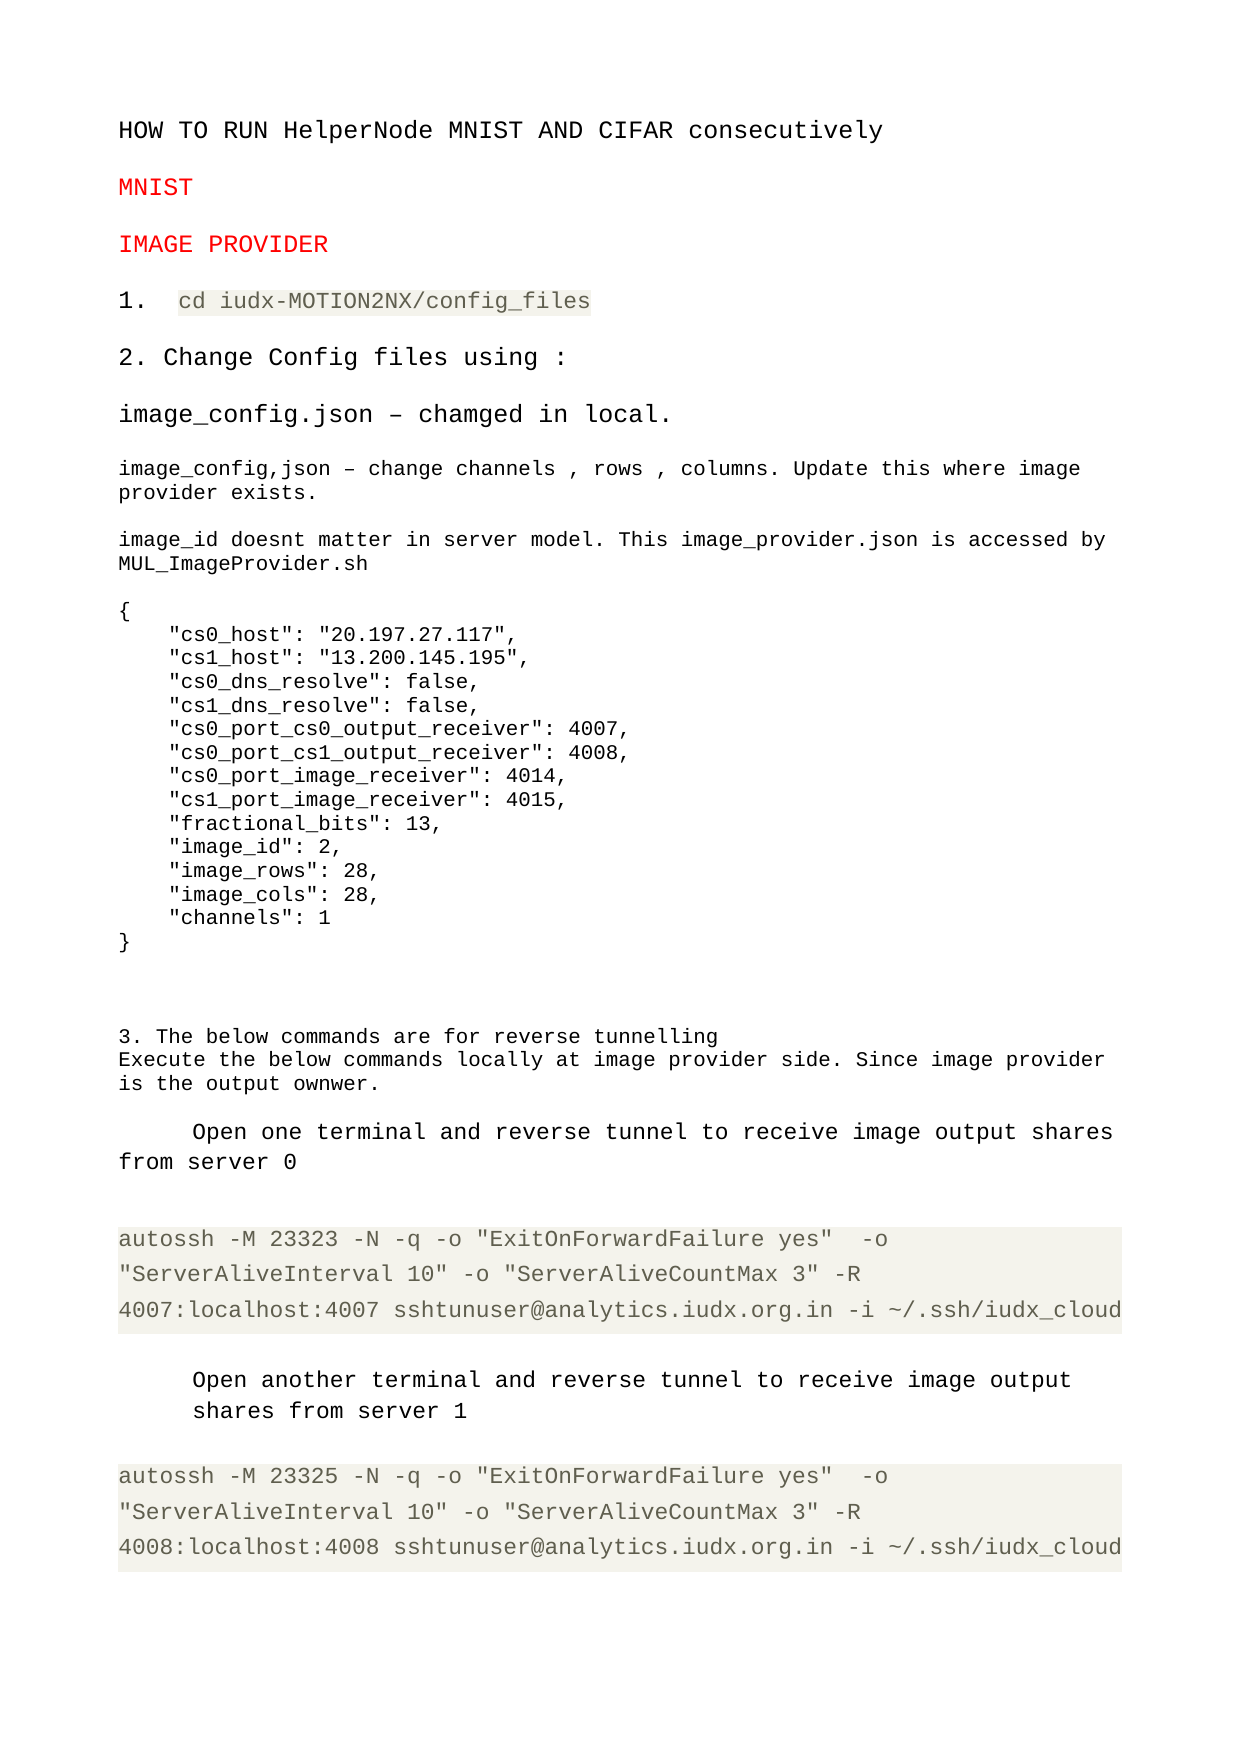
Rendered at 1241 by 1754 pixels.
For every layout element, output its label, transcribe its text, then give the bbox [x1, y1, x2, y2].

text Execute the below commands locally at image provider side. Since image provider is the output ownwer. [118, 1049, 1122, 1097]
text } [118, 931, 1122, 955]
text "cs0_host": "20.197.27.117", [118, 624, 1122, 647]
text HOW TO RUN HelperNode MNIST AND CIFAR consecutively [118, 118, 1122, 146]
text { [118, 600, 1122, 624]
list Open another terminal and reverse tunnel to receive image output shares from server 1 [162, 1368, 1122, 1425]
text MNIST [118, 175, 1122, 203]
text 2. Change Config files using : [118, 345, 1122, 373]
text 3. The below commands are for reverse tunnelling [118, 1026, 1122, 1049]
text image_config,json – change channels , rows , columns. Update this where image provider exists. [118, 458, 1122, 505]
text "image_id": 2, [118, 836, 1122, 860]
text "image_cols": 28, [118, 884, 1122, 907]
text Open one terminal and reverse tunnel to receive image output shares from server 0 [118, 1120, 1122, 1176]
text "image_rows": 28, [118, 860, 1122, 884]
text IMAGE PROVIDER [118, 231, 1122, 260]
text image_id doesnt matter in server model. This image_provider.json is accessed by MUL_ImageProvider.sh [118, 529, 1122, 576]
table_header autossh -M 23323 -N -q -o "ExitOnForwardFailure yes" -o "ServerAliveInterval 10" -o "ServerAliveCountMax 3" -R 4007:localhost:4007 sshtunuser@analytics.iudx.org.in -i ~/.ssh/iudx_cloud [118, 1227, 1122, 1334]
text "cs0_port_cs0_output_receiver": 4007, [118, 718, 1122, 742]
text "cs1_port_image_receiver": 4015, [118, 789, 1122, 813]
text 1. cd iudx-MOTION2NX/config_files [118, 288, 1122, 316]
text "cs0_dns_resolve": false, [118, 671, 1122, 694]
table_header autossh -M 23325 -N -q -o "ExitOnForwardFailure yes" -o "ServerAliveInterval 10" -o "ServerAliveCountMax 3" -R 4008:localhost:4008 sshtunuser@analytics.iudx.org.in -i ~/.ssh/iudx_cloud [118, 1464, 1122, 1572]
text "cs1_dns_resolve": false, [118, 694, 1122, 718]
text "cs0_port_cs1_output_receiver": 4008, [118, 742, 1122, 766]
text "fractional_bits": 13, [118, 813, 1122, 836]
text "cs0_port_image_receiver": 4014, [118, 766, 1122, 789]
text image_config.json – chamged in local. [118, 401, 1122, 430]
text "channels": 1 [118, 907, 1122, 931]
text "cs1_host": "13.200.145.195", [118, 647, 1122, 671]
